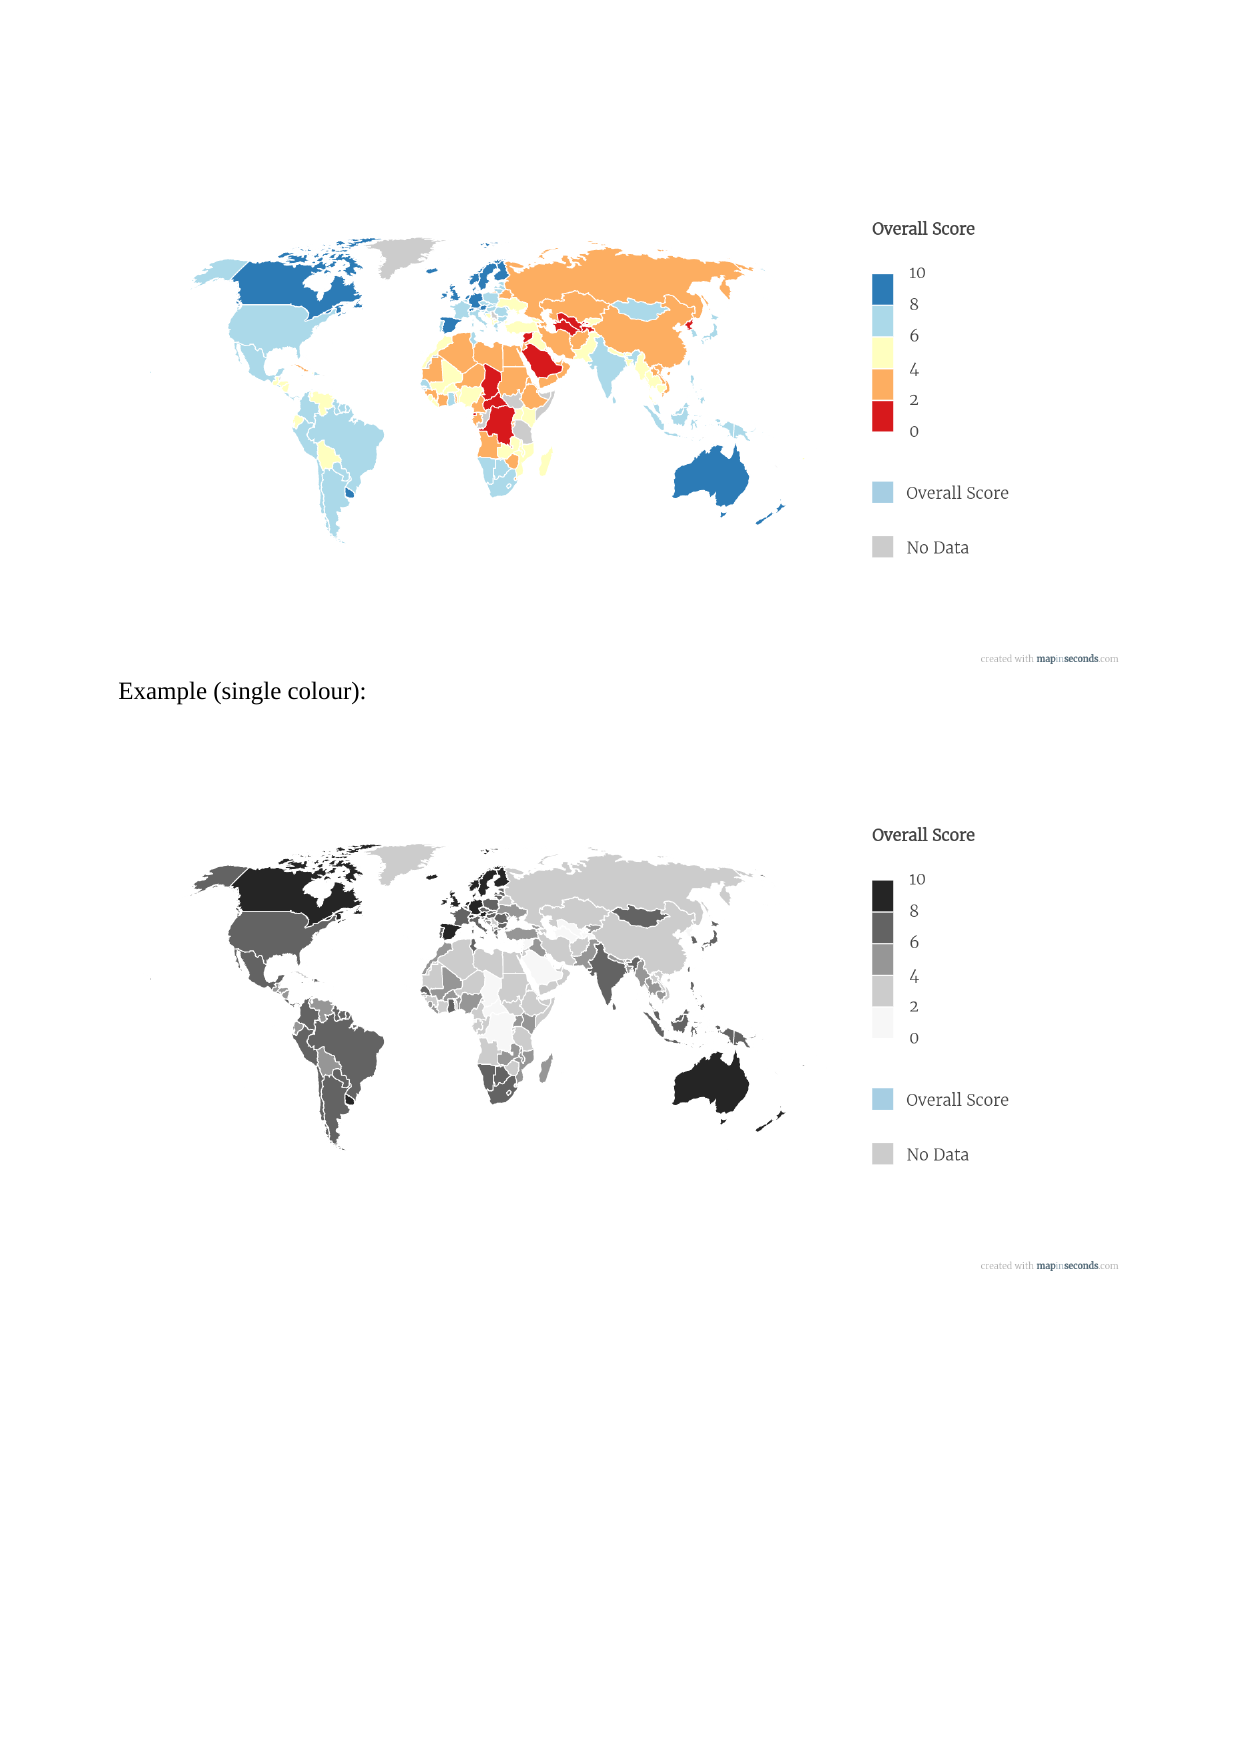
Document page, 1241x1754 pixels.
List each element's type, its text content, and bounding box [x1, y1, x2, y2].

picture [118, 118, 1123, 670]
text Example (single colour): [118, 670, 1122, 704]
picture [118, 724, 1123, 1277]
